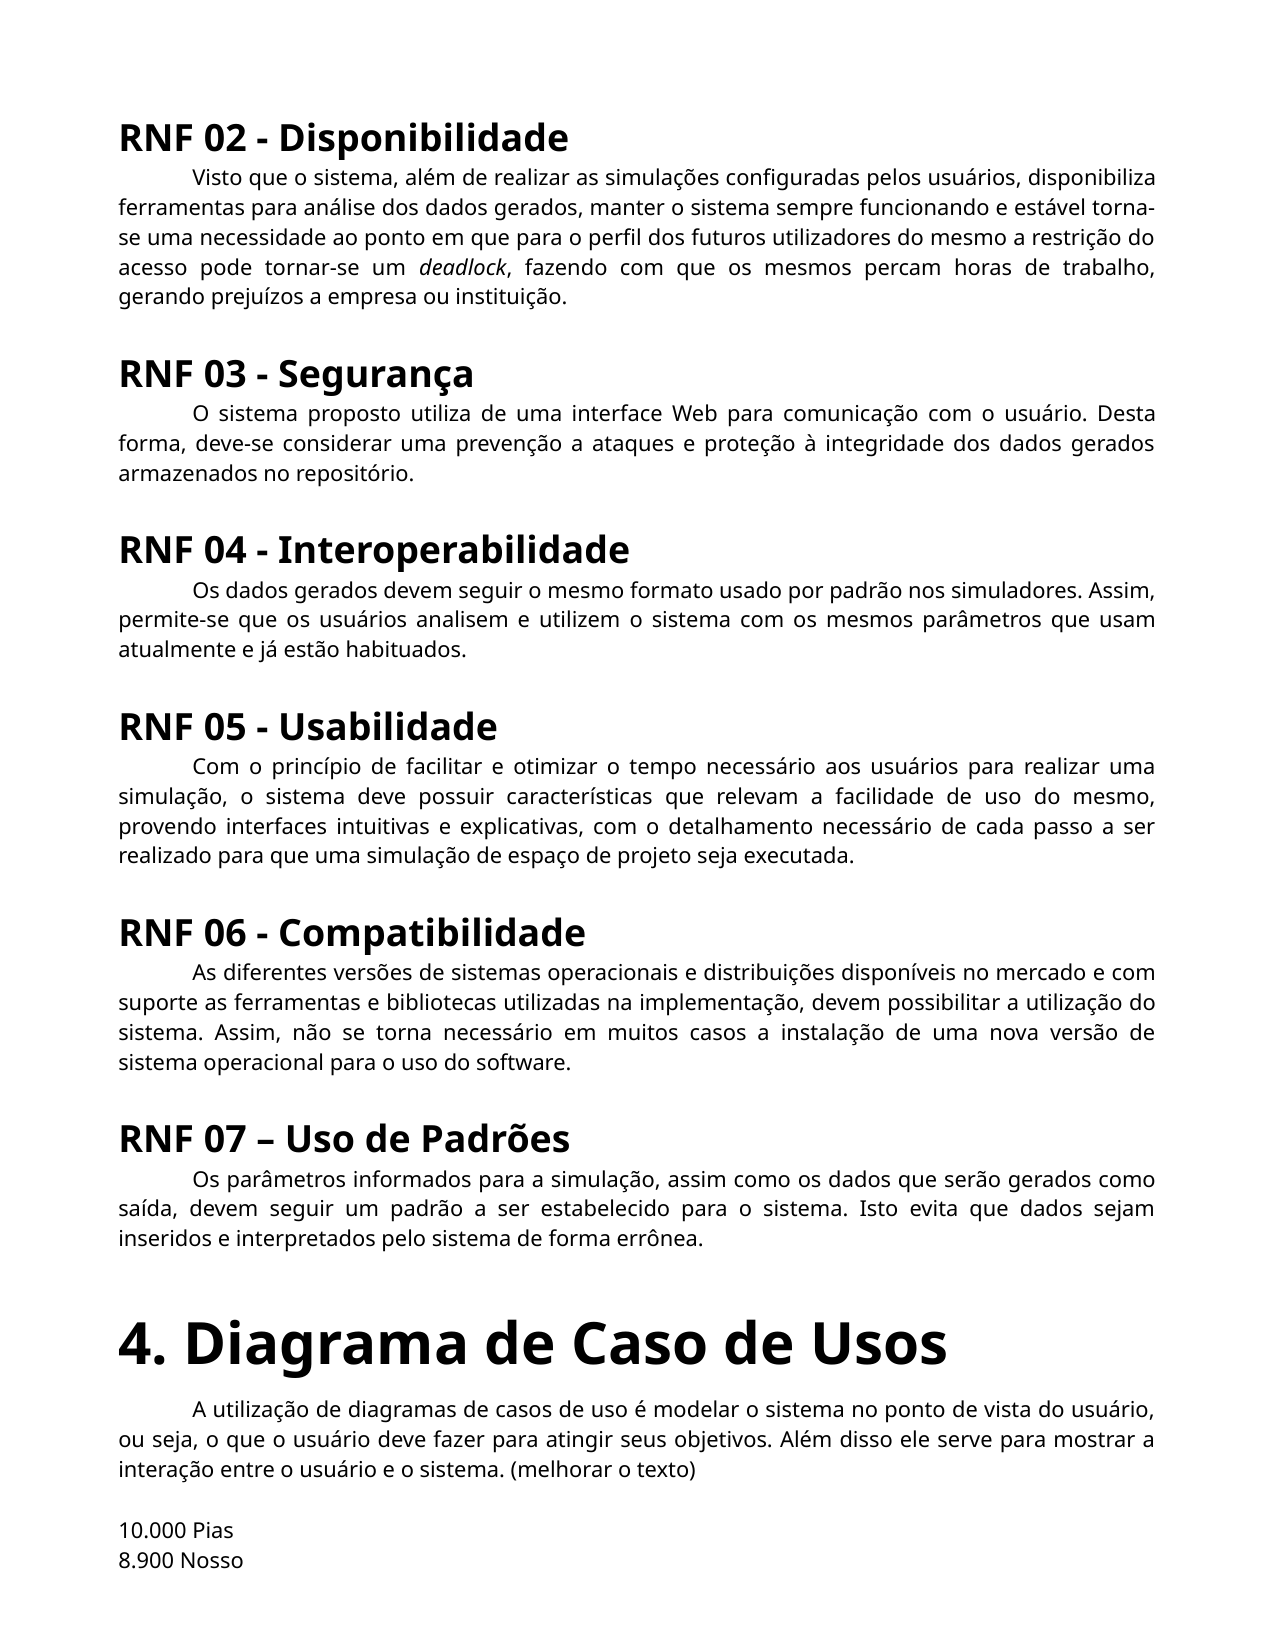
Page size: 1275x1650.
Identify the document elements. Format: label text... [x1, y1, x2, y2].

text Com o princípio de facilitar e otimizar o tempo necessário aos usuários para realizar uma simulação, o sistema deve possuir características que relevam a facilidade de uso do mesmo, provendo interfaces intuitivas e explicativas, com o detalhamento necessário de cada passo a ser realizado para que uma simulação de espaço de projeto seja executada. [118, 751, 1157, 870]
text RNF 03 - Segurança [118, 347, 1157, 398]
text Visto que o sistema, além de realizar as simulações configuradas pelos usuários, disponibiliza ferramentas para análise dos dados gerados, manter o sistema sempre funcionando e estável torna-se uma necessidade ao ponto em que para o perfil dos futuros utilizadores do mesmo a restrição do acesso pode tornar-se um deadlock, fazendo com que os mesmos percam horas de trabalho, gerando prejuízos a empresa ou instituição. [118, 162, 1157, 311]
text RNF 06 - Compatibilidade [118, 906, 1157, 957]
text A utilização de diagramas de casos de uso é modelar o sistema no ponto de vista do usuário, ou seja, o que o usuário deve fazer para atingir seus objetivos. Além disso ele serve para mostrar a interação entre o usuário e o sistema. (melhorar o texto) [118, 1394, 1157, 1483]
text RNF 02 - Disponibilidade [118, 111, 1157, 162]
text RNF 04 - Interoperabilidade [118, 523, 1157, 574]
text Os dados gerados devem seguir o mesmo formato usado por padrão nos simuladores. Assim, permite-se que os usuários analisem e utilizem o sistema com os mesmos parâmetros que usam atualmente e já estão habituados. [118, 574, 1157, 664]
text O sistema proposto utiliza de uma interface Web para comunicação com o usuário. Desta forma, deve-se considerar uma prevenção a ataques e proteção à integridade dos dados gerados armazenados no repositório. [118, 398, 1157, 487]
text As diferentes versões de sistemas operacionais e distribuições disponíveis no mercado e com suporte as ferramentas e bibliotecas utilizadas na implementação, devem possibilitar a utilização do sistema. Assim, não se torna necessário em muitos casos a instalação de uma nova versão de sistema operacional para o uso do software. [118, 957, 1157, 1076]
text RNF 07 – Uso de Padrões [118, 1112, 1157, 1163]
text RNF 05 - Usabilidade [118, 700, 1157, 751]
text 4. Diagrama de Caso de Usos [118, 1302, 1157, 1382]
text Os parâmetros informados para a simulação, assim como os dados que serão gerados como saída, devem seguir um padrão a ser estabelecido para o sistema. Isto evita que dados sejam inseridos e interpretados pelo sistema de forma errônea. [118, 1163, 1157, 1253]
